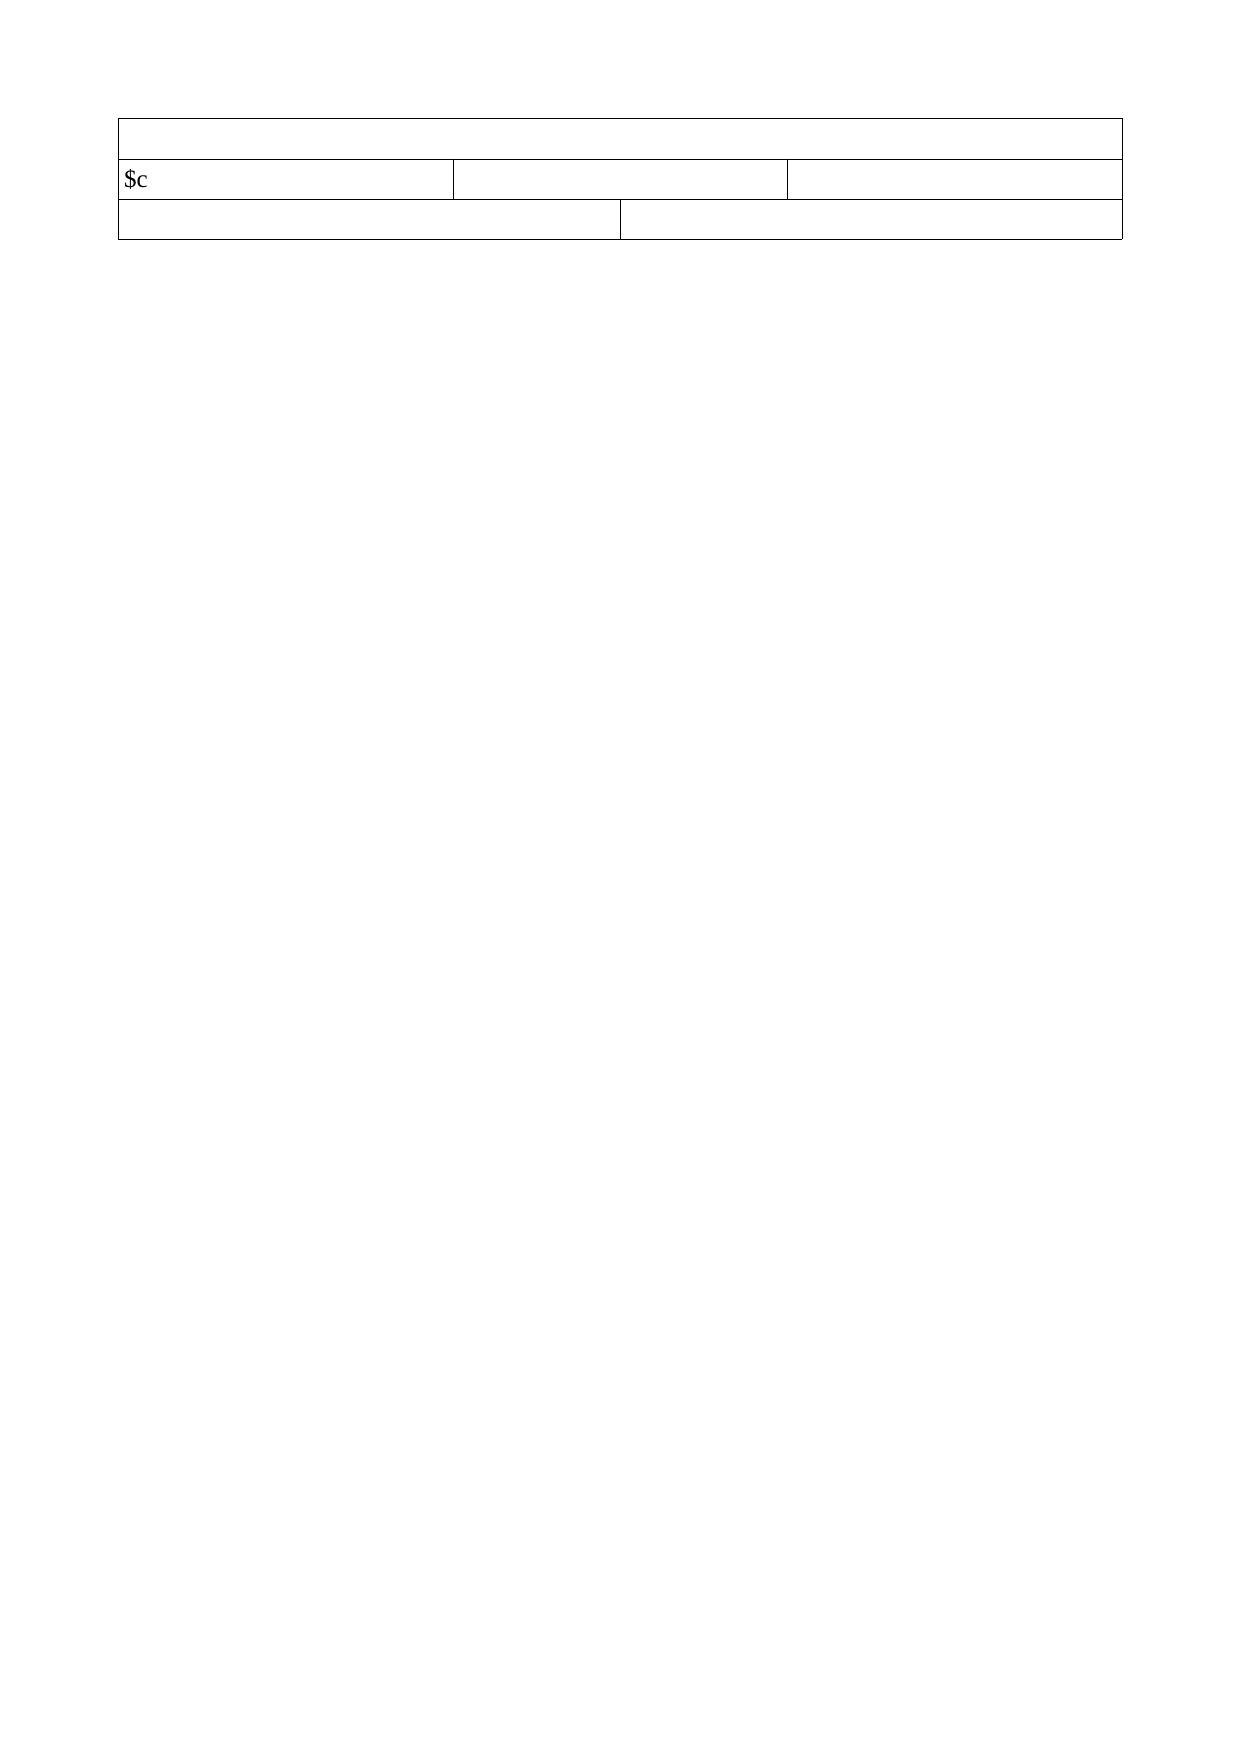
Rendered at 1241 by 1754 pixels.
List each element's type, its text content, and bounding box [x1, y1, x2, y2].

table_cell <#end> [119, 200, 620, 239]
table_header <#foreach($c in $chars)> [119, 119, 1122, 158]
table_cell [788, 160, 1122, 199]
table_cell [454, 160, 787, 199]
table_cell $c [119, 160, 453, 199]
table_cell [621, 200, 1122, 239]
